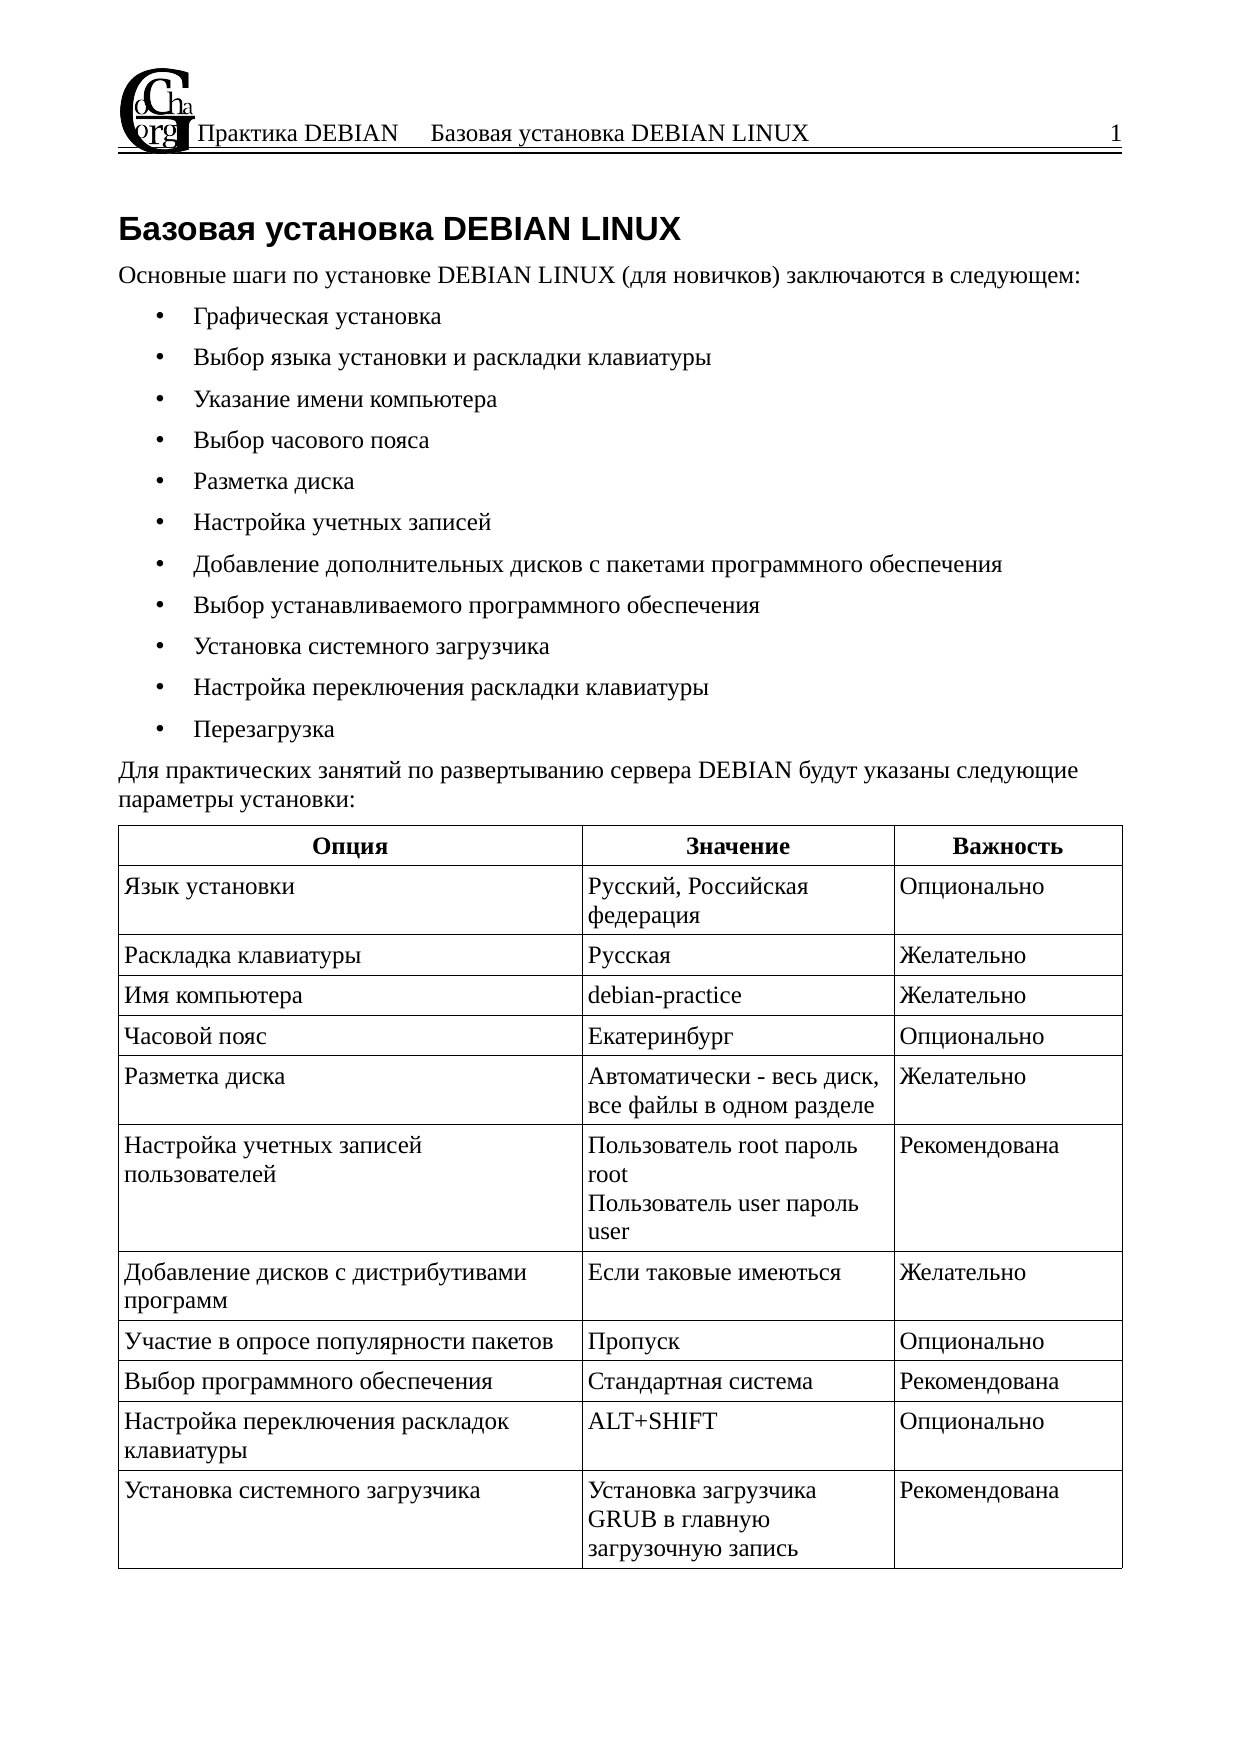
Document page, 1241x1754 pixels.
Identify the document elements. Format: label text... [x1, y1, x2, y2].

table_cell Опционально [895, 1321, 1122, 1360]
table_cell Настройка переключения раскладок клавиатуры [119, 1402, 582, 1469]
table_cell Рекомендована [895, 1471, 1122, 1567]
table_cell Русская [583, 935, 894, 974]
table_cell Участие в опросе популярности пакетов [119, 1321, 582, 1360]
table_cell Опционально [895, 1402, 1122, 1469]
list Настройка учетных записей [156, 507, 1122, 536]
list Графическая установка [156, 301, 1122, 330]
list Настройка переключения раскладки клавиатуры [156, 672, 1122, 701]
text Для практических занятий по развертыванию сервера DEBIAN будут указаны следующие параметры установки: [118, 755, 1122, 812]
table_cell Часовой пояс [119, 1016, 582, 1055]
table_cell ALT+SHIFT [583, 1402, 894, 1469]
table_cell Желательно [895, 976, 1122, 1015]
table_header Важность [895, 826, 1122, 865]
table_header Опция [119, 826, 582, 865]
text Основные шаги по установке DEBIAN LINUX (для новичков) заключаются в следующем: [118, 260, 1122, 289]
table_cell Екатеринбург [583, 1016, 894, 1055]
list Выбор устанавливаемого программного обеспечения [156, 590, 1122, 619]
table_cell Рекомендована [895, 1125, 1122, 1251]
table_cell Рекомендована [895, 1361, 1122, 1401]
table_cell Добавление дисков с дистрибутивами программ [119, 1252, 582, 1320]
table_cell Имя компьютера [119, 976, 582, 1015]
table_cell Пользователь root пароль root Пользователь user пароль user [583, 1125, 894, 1251]
table_cell debian-practice [583, 976, 894, 1015]
table_cell Желательно [895, 935, 1122, 974]
list Выбор языка установки и раскладки клавиатуры [156, 342, 1122, 371]
table_cell Выбор программного обеспечения [119, 1361, 582, 1401]
table_cell Русский, Российская федерация [583, 866, 894, 934]
table_cell Установка загрузчика GRUB в главную загрузочную запись [583, 1471, 894, 1567]
table_cell Установка системного загрузчика [119, 1471, 582, 1567]
table_cell Разметка диска [119, 1056, 582, 1124]
table_cell Желательно [895, 1252, 1122, 1320]
table_cell Желательно [895, 1056, 1122, 1124]
table_header Значение [583, 826, 894, 865]
list Указание имени компьютера [156, 384, 1122, 412]
table_cell Настройка учетных записей пользователей [119, 1125, 582, 1251]
list Разметка диска [156, 466, 1122, 495]
table_cell Опционально [895, 866, 1122, 934]
table_cell Раскладка клавиатуры [119, 935, 582, 974]
list Установка системного загрузчика [156, 631, 1122, 660]
list Добавление дополнительных дисков с пакетами программного обеспечения [156, 549, 1122, 577]
list Выбор часового пояса [156, 425, 1122, 454]
table_cell Если таковые имеються [583, 1252, 894, 1320]
table_cell Автоматически - весь диск, все файлы в одном разделе [583, 1056, 894, 1124]
table_cell Язык установки [119, 866, 582, 934]
subtitle Базовая установка DEBIAN LINUX [118, 209, 1122, 247]
list Перезагрузка [156, 714, 1122, 742]
picture [120, 68, 195, 154]
table_cell Опционально [895, 1016, 1122, 1055]
table_cell Пропуск [583, 1321, 894, 1360]
table_cell Стандартная система [583, 1361, 894, 1401]
